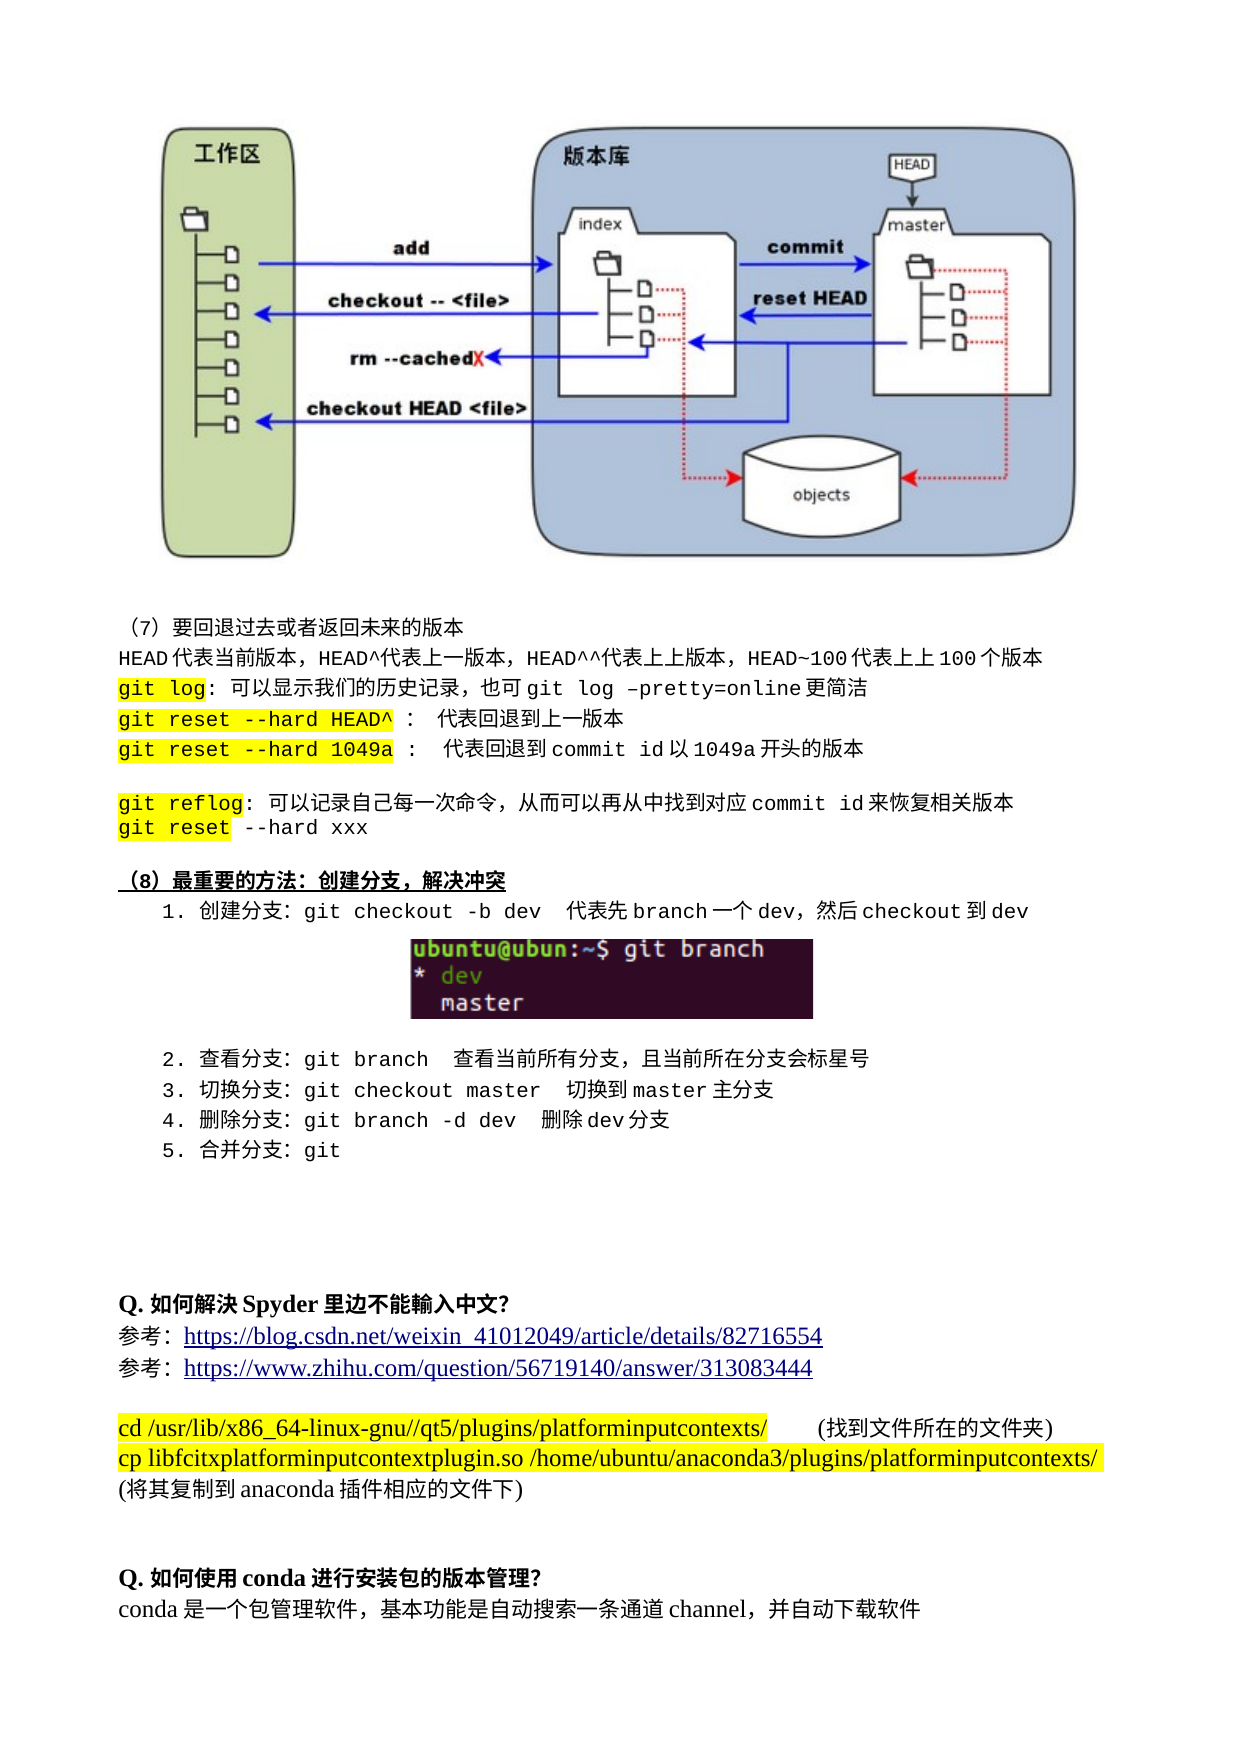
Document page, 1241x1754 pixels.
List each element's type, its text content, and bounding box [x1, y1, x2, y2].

text 参考：https://www.zhihu.com/question/56719140/answer/313083444 [118, 1351, 1122, 1382]
text Q. 如何使用conda进行安装包的版本管理？ [118, 1561, 1122, 1592]
text HEAD代表当前版本，HEAD^代表上一版本，HEAD^^代表上上版本，HEAD~100代表上上100个版本 [118, 641, 1122, 672]
text Q. 如何解決Spyder里边不能輸入中文？ [118, 1287, 1122, 1319]
text （8）最重要的方法：创建分支，解决冲突 [118, 864, 1122, 894]
text conda是一个包管理软件，基本功能是自动搜索一条通道channel，并自动下载软件 [118, 1592, 1122, 1624]
text git log: 可以显示我们的历史记录，也可git log –pretty=online更简洁 [118, 672, 1122, 702]
text 1. 创建分支：git checkout -b dev 代表先branch一个dev，然后checkout到dev [118, 894, 1122, 925]
text git reset --hard 1049a : 代表回退到commit id以1049a开头的版本 [118, 732, 1122, 763]
text git reset --hard HEAD^ ： 代表回退到上一版本 [118, 702, 1122, 732]
text 3. 切换分支：git checkout master 切换到master主分支 [118, 1073, 1122, 1103]
text cd /usr/lib/x86_64-linux-gnu//qt5/plugins/platforminputcontexts/ (找到文件所在的文件夹) [118, 1411, 1122, 1443]
text git reflog: 可以记录自己每一次命令，从而可以再从中找到对应commit id来恢复相关版本 [118, 786, 1122, 817]
text （7）要回退过去或者返回未来的版本 [118, 611, 1122, 641]
text 5. 合并分支：git [118, 1134, 1122, 1164]
text git reset --hard xxx [118, 817, 1122, 841]
text 4. 删除分支：git branch -d dev 删除dev分支 [118, 1103, 1122, 1134]
picture [410, 939, 814, 1019]
text 2. 查看分支：git branch 查看当前所有分支，且当前所在分支会标星号 [118, 1042, 1122, 1073]
text 参考：https://blog.csdn.net/weixin_41012049/article/details/82716554 [118, 1319, 1122, 1351]
text cp libfcitxplatforminputcontextplugin.so /home/ubuntu/anaconda3/plugins/platforminputcontexts/ (将其复制到anaconda插件相应的文件下) [118, 1443, 1122, 1503]
picture [157, 118, 1083, 564]
